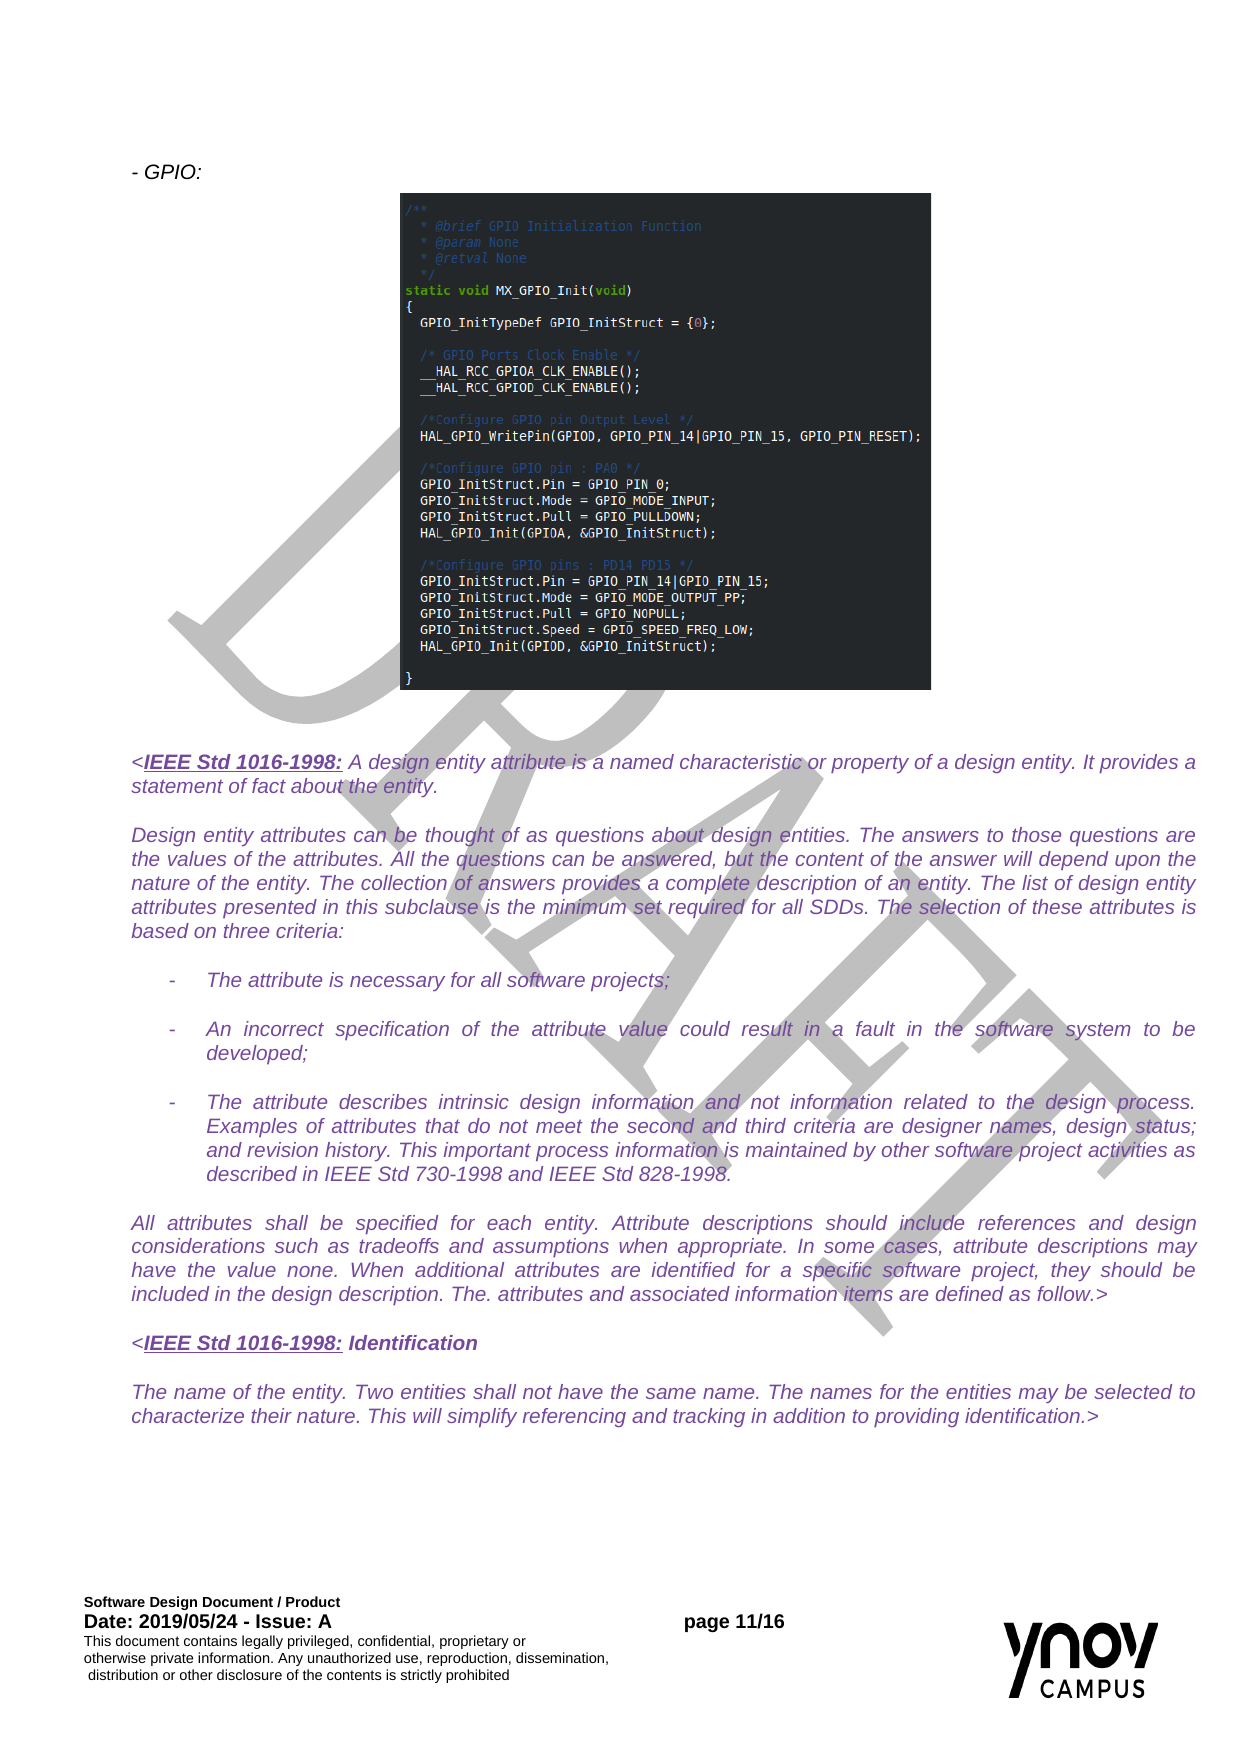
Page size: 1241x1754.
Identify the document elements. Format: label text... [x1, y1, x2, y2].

list An incorrect specification of the attribute value could result in a fault in the software system to be developed; [826, 1017, 1068, 1064]
list The attribute describes intrinsic design information and not information related to the design process. Examples of attributes that do not meet the second and third criteria are designer names, design status; and revision history. This important process information is maintained by other software project activities as described in IEEE Std 730-1998 and IEEE Std 828-1998. [988, 1089, 1200, 1185]
text The name of the entity. Two entities shall not have the same name. The names for the entities may be selected to characterize their nature. This will simplify referencing and tracking in addition to providing identification.> [131, 1380, 1200, 1428]
list The attribute is necessary for all software projects; [169, 968, 666, 992]
text Design entity attributes can be thought of as questions about design entities. The answers to those questions are the values of the attributes. All the questions can be answered, but the content of the answer will depend upon the nature of the entity. The collection of answers provides a complete description of an entity. The list of design entity attributes presented in this subclause is the minimum set required for all SDDs. The selection of these attributes is based on three criteria: [637, 823, 758, 934]
list The attribute is necessary for all software projects; [1002, 968, 1200, 992]
list All attributes shall be specified for each entity. Attribute descriptions should include references and design considerations such as tradeoffs and assumptions when appropriate. In some cases, attribute descriptions may have the value none. When additional attributes are identified for a specific software project, they should be included in the design description. The. attributes and associated information items are defined as follow.> [131, 1210, 917, 1306]
text <IEEE Std 1016-1998: A design entity attribute is a named characteristic or property of a design entity. It provides a statement of fact about the entity. [131, 750, 409, 798]
text <IEEE Std 1016-1998: A design entity attribute is a named characteristic or property of a design entity. It provides a statement of fact about the entity. [408, 750, 509, 798]
text <IEEE Std 1016-1998: Identification [131, 1331, 1200, 1355]
list An incorrect specification of the attribute value could result in a fault in the software system to be developed; [646, 1017, 785, 1064]
list An incorrect specification of the attribute value could result in a fault in the software system to be developed; [1060, 1017, 1200, 1064]
text <IEEE Std 1016-1998: A design entity attribute is a named characteristic or property of a design entity. It provides a statement of fact about the entity. [525, 750, 1200, 798]
list All attributes shall be specified for each entity. Attribute descriptions should include references and design considerations such as tradeoffs and assumptions when appropriate. In some cases, attribute descriptions may have the value none. When additional attributes are identified for a specific software project, they should be included in the design description. The. attributes and associated information items are defined as follow.> [875, 1210, 1200, 1306]
list The attribute describes intrinsic design information and not information related to the design process. Examples of attributes that do not meet the second and third criteria are designer names, design status; and revision history. This important process information is maintained by other software project activities as described in IEEE Std 730-1998 and IEEE Std 828-1998. [169, 1089, 1038, 1185]
list The attribute is necessary for all software projects; [691, 968, 834, 992]
text Design entity attributes can be thought of as questions about design entities. The answers to those questions are the values of the attributes. All the questions can be answered, but the content of the answer will depend upon the nature of the entity. The collection of answers provides a complete description of an entity. The list of design entity attributes presented in this subclause is the minimum set required for all SDDs. The selection of these attributes is based on three criteria: [722, 823, 1200, 943]
text - GPIO: [131, 160, 1200, 184]
list An incorrect specification of the attribute value could result in a fault in the software system to be developed; [169, 1017, 634, 1064]
list The attribute is necessary for all software projects; [857, 968, 986, 992]
text Design entity attributes can be thought of as questions about design entities. The answers to those questions are the values of the attributes. All the questions can be answered, but the content of the answer will depend upon the nature of the entity. The collection of answers provides a complete description of an entity. The list of design entity attributes presented in this subclause is the minimum set required for all SDDs. The selection of these attributes is based on three criteria: [131, 823, 697, 943]
